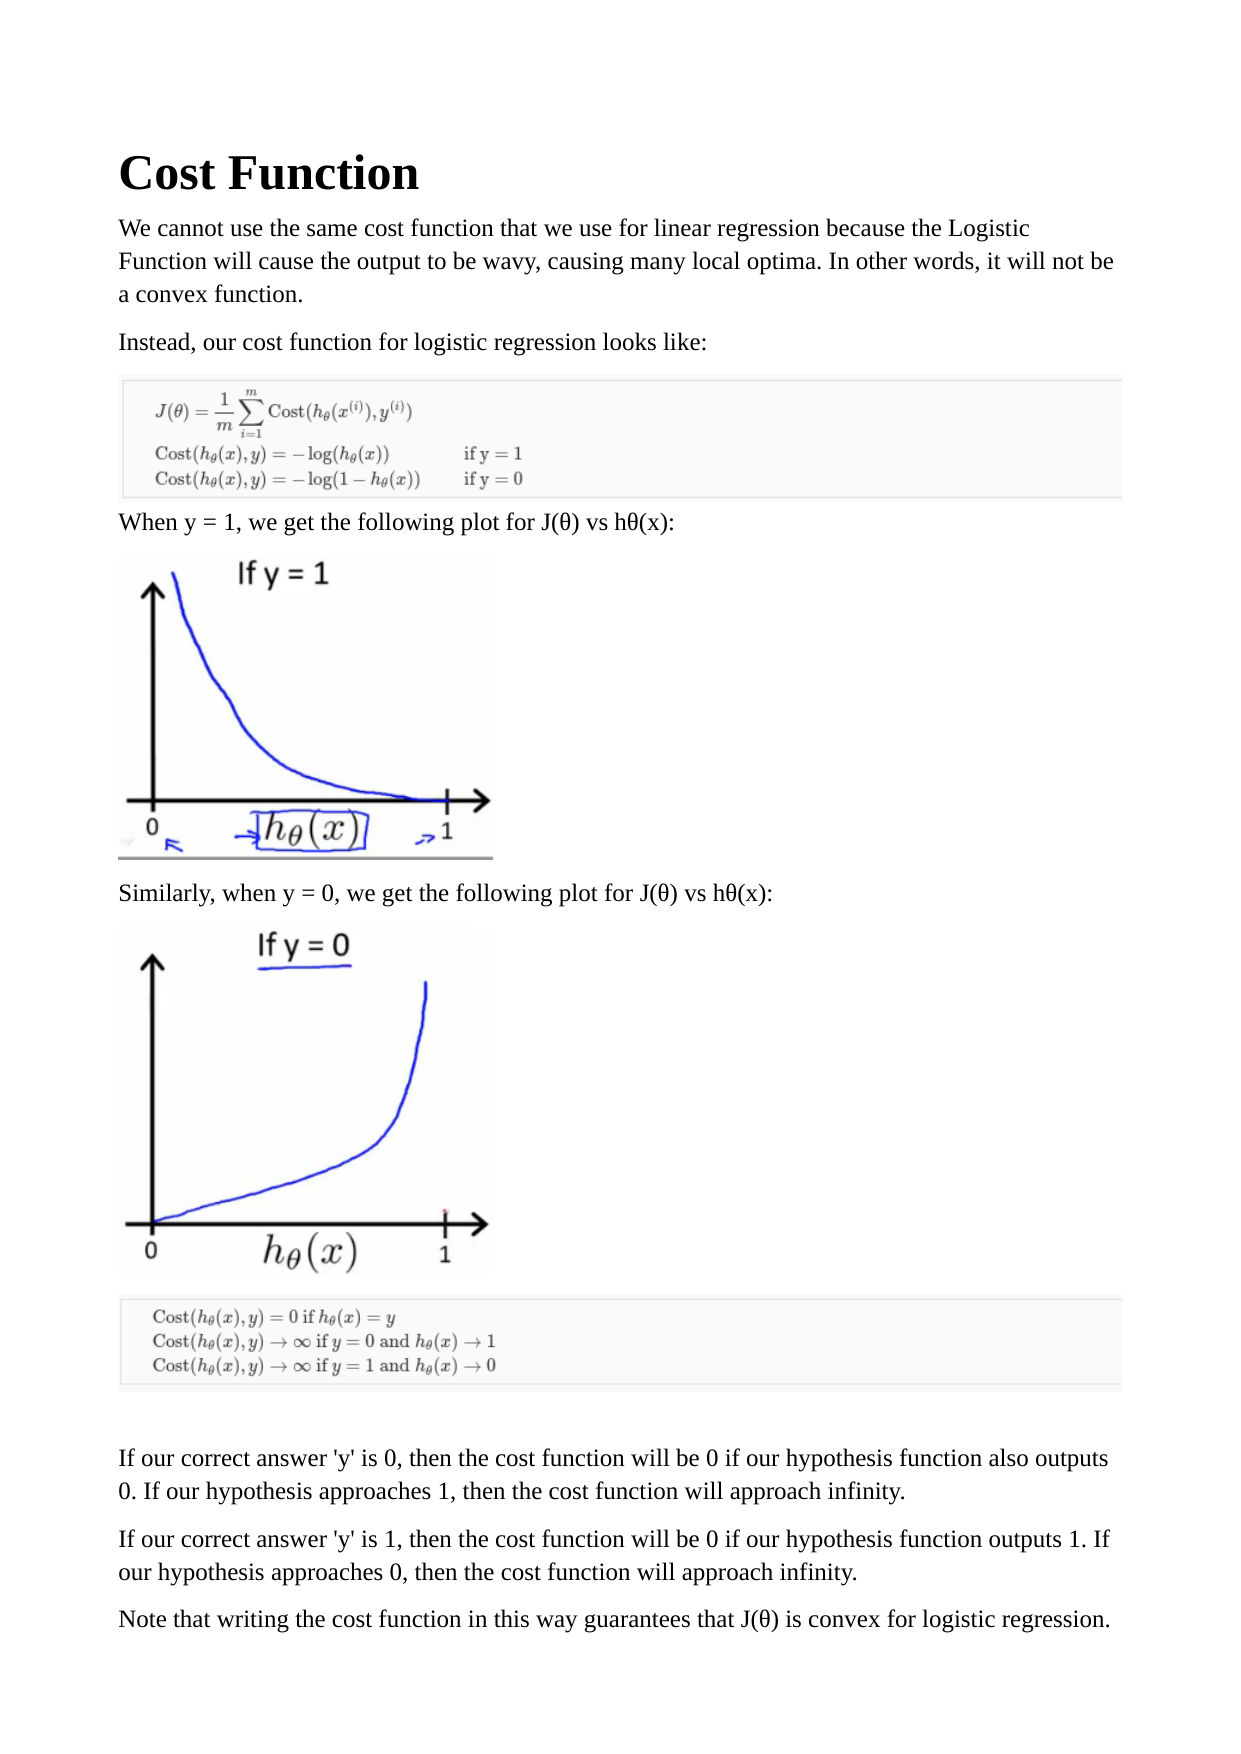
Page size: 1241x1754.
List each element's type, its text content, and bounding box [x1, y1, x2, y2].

subtitle Cost Function [118, 143, 1122, 201]
text If our correct answer 'y' is 0, then the cost function will be 0 if our hypothesis function also outputs 0. If our hypothesis approaches 1, then the cost function will approach infinity. [118, 1443, 1122, 1505]
text We cannot use the same cost function that we use for linear regression because the Logistic Function will cause the output to be wavy, causing many local optima. In other words, it will not be a convex function. [118, 213, 1122, 308]
picture [118, 554, 494, 860]
text Similarly, when y = 0, we get the following plot for J(θ) vs hθ​(x): [118, 878, 1122, 907]
text When y = 1, we get the following plot for J(θ) vs hθ​(x): [118, 503, 1122, 535]
picture [118, 925, 492, 1276]
picture [118, 1294, 1123, 1392]
text Note that writing the cost function in this way guarantees that J(θ) is convex for logistic regression. [118, 1604, 1122, 1633]
picture [118, 374, 1123, 503]
text If our correct answer 'y' is 1, then the cost function will be 0 if our hypothesis function outputs 1. If our hypothesis approaches 0, then the cost function will approach infinity. [118, 1524, 1122, 1586]
text Instead, our cost function for logistic regression looks like: [118, 327, 1122, 356]
